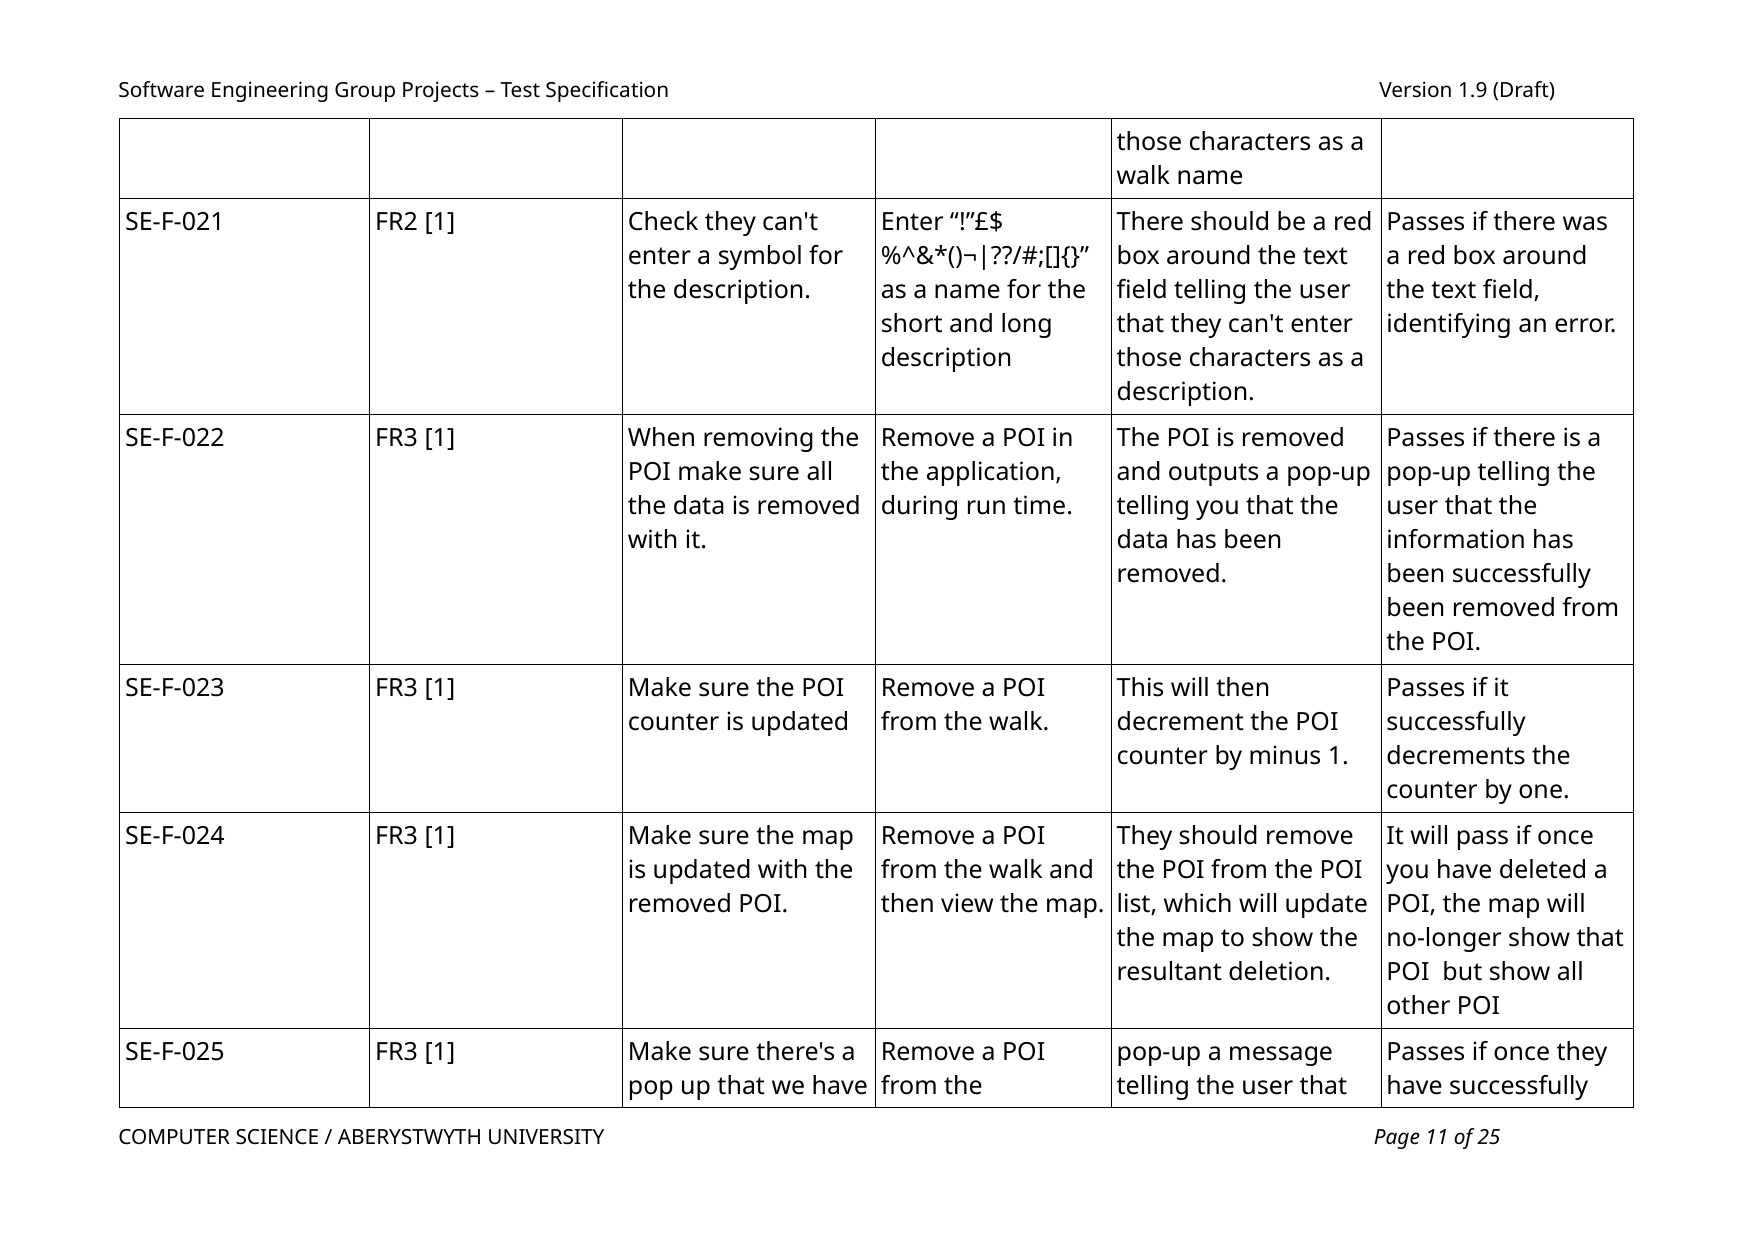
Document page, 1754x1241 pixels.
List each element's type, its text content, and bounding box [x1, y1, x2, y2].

table_cell [370, 119, 622, 198]
table_cell Passes if there is a pop-up telling the user that the information has been successfully been removed from the POI. [1382, 415, 1633, 664]
table_cell Check they can't enter a symbol for the description. [623, 199, 875, 414]
table_cell Enter “!”£$%^&*()¬|??/#;[]{}” as a name for the short and long description [876, 199, 1111, 414]
table_cell Make sure there's a pop up that we have [623, 1029, 875, 1107]
table_cell It will pass if once you have deleted a POI, the map will no-longer show that POI but show all other POI [1382, 813, 1633, 1027]
table_cell They should remove the POI from the POI list, which will update the map to show the resultant deletion. [1112, 813, 1381, 1027]
table_cell FR3 [1] [370, 1029, 622, 1107]
table_cell SE-F-025 [120, 1029, 369, 1107]
table_cell [120, 119, 369, 198]
table_cell Make sure the POI counter is updated [623, 665, 875, 812]
table_cell SE-F-021 [120, 199, 369, 414]
table_cell Remove a POI in the application, during run time. [876, 415, 1111, 664]
table_cell [1382, 119, 1633, 198]
table_cell Make sure the map is updated with the removed POI. [623, 813, 875, 1027]
table_cell Remove a POI from the walk and then view the map. [876, 813, 1111, 1027]
table_cell [876, 119, 1111, 198]
table_cell There should be a red box around the text field telling the user that they can't enter those characters as a description. [1112, 199, 1381, 414]
table_cell FR3 [1] [370, 665, 622, 812]
table_cell Passes if it successfully decrements the counter by one. [1382, 665, 1633, 812]
table_cell SE-F-022 [120, 415, 369, 664]
table_cell FR3 [1] [370, 813, 622, 1027]
table_cell Passes if there was a red box around the text field, identifying an error. [1382, 199, 1633, 414]
table_cell FR2 [1] [370, 199, 622, 414]
table_cell The POI is removed and outputs a pop-up telling you that the data has been removed. [1112, 415, 1381, 664]
table_cell SE-F-023 [120, 665, 369, 812]
table_cell pop-up a message telling the user that [1112, 1029, 1381, 1107]
table_cell [623, 119, 875, 198]
table_cell FR3 [1] [370, 415, 622, 664]
table_cell SE-F-024 [120, 813, 369, 1027]
table_cell Passes if once they have successfully [1382, 1029, 1633, 1107]
table_cell those characters as a walk name [1112, 119, 1381, 198]
table_cell When removing the POI make sure all the data is removed with it. [623, 415, 875, 664]
table_cell Remove a POI from the walk. [876, 665, 1111, 812]
table_cell This will then decrement the POI counter by minus 1. [1112, 665, 1381, 812]
table_cell Remove a POI from the [876, 1029, 1111, 1107]
